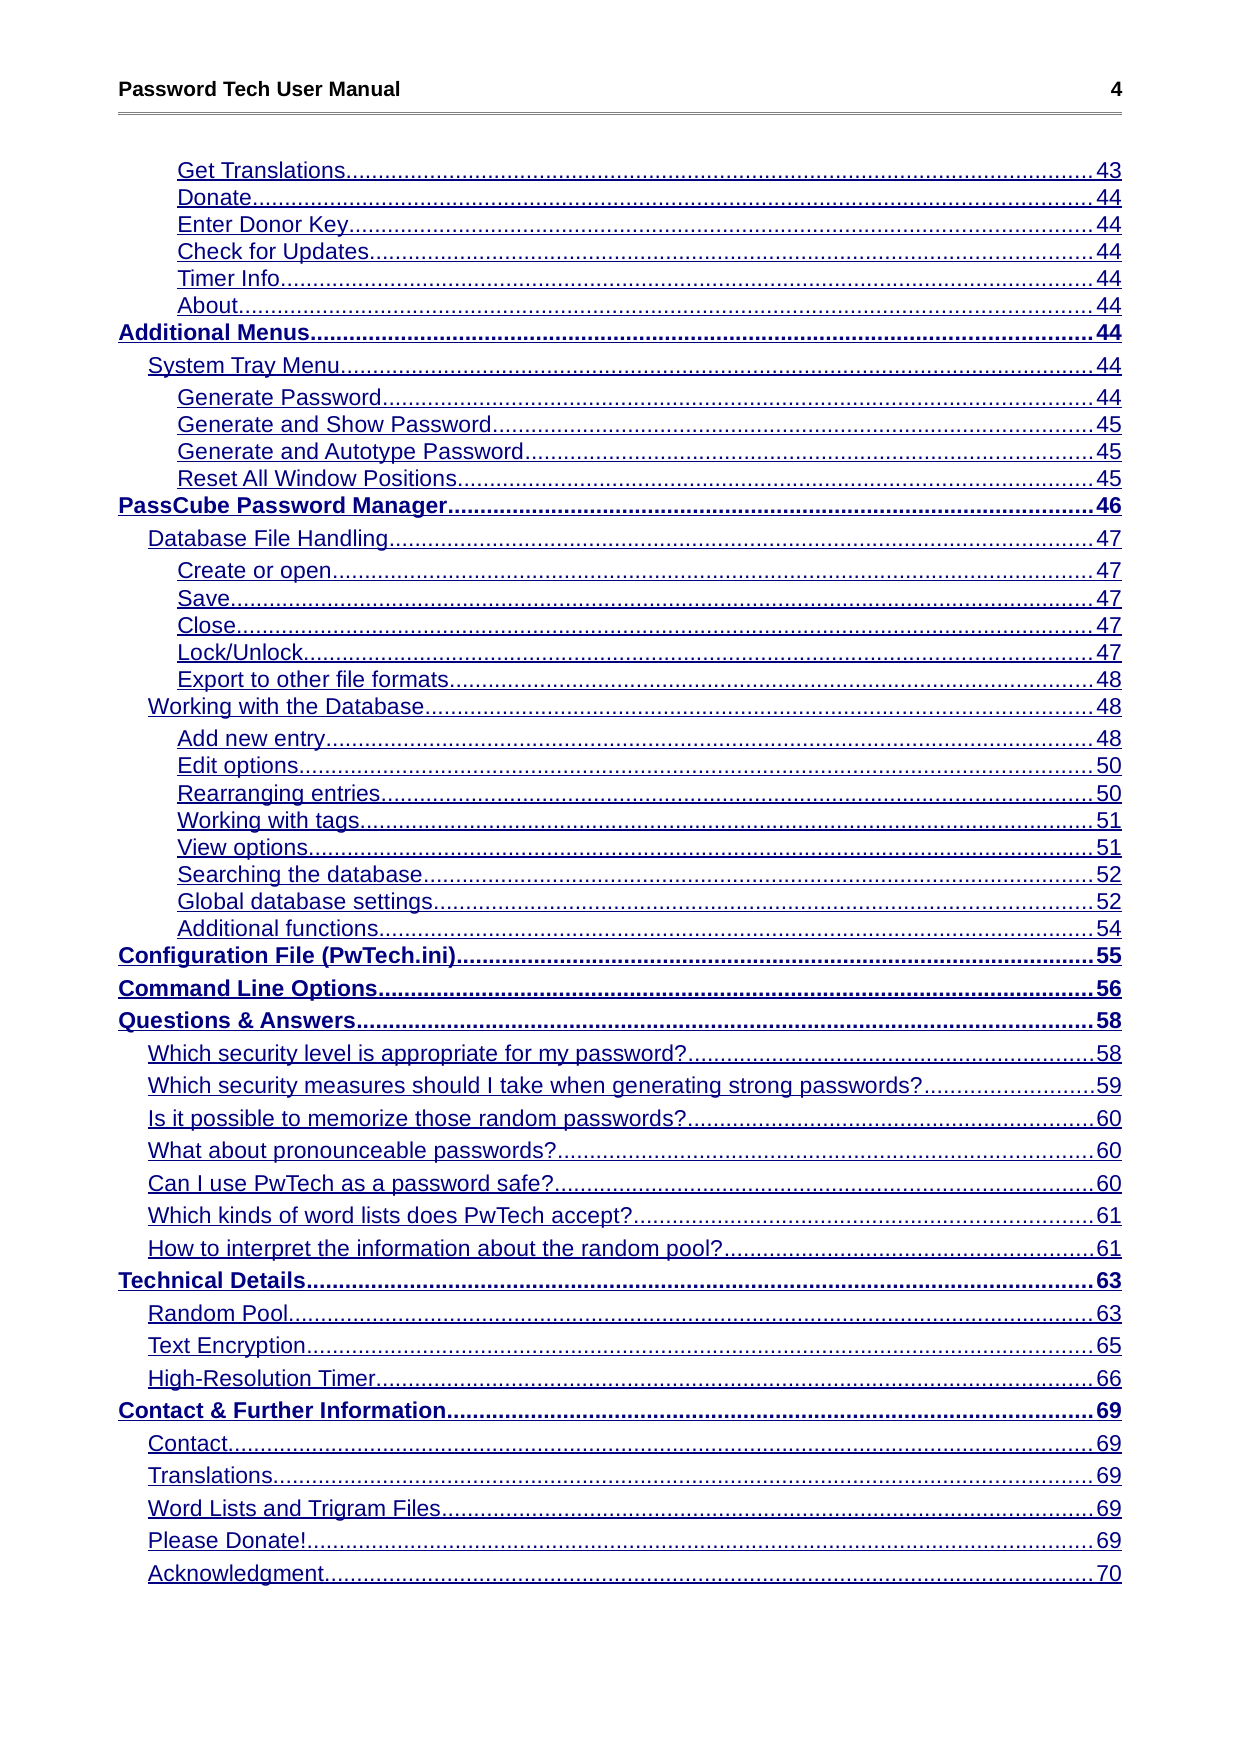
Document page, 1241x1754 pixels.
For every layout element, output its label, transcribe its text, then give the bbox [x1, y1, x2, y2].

text Is it possible to memorize those random passwords? 60 [148, 1104, 1122, 1127]
text Please Donate! 69 [148, 1526, 1122, 1550]
text Can I use PwTech as a password safe? 60 [148, 1169, 1122, 1192]
text High-Resolution Timer 66 [148, 1364, 1122, 1387]
text What about pronounceable passwords? 60 [148, 1136, 1122, 1160]
text Edit options 50 [177, 752, 1122, 775]
text Donate 44 [177, 183, 1122, 206]
text System Tray Menu 44 [148, 351, 1122, 374]
text Searching the database 52 [177, 860, 1122, 884]
text Technical Details 63 [118, 1266, 1122, 1290]
text Which security measures should I take when generating strong passwords? 59 [148, 1071, 1122, 1095]
text Generate and Show Password 45 [177, 411, 1122, 434]
text Rearranging entries 50 [177, 779, 1122, 802]
text PassCube Password Manager 46 [118, 492, 1122, 515]
text Create or open 47 [177, 557, 1122, 580]
text Configuration File (PwTech.ini) 55 [118, 941, 1122, 965]
text Check for Updates 44 [177, 237, 1122, 261]
text Contact 69 [148, 1429, 1122, 1452]
text Additional functions 54 [177, 914, 1122, 938]
text Save 47 [177, 584, 1122, 607]
text Additional Menus 44 [118, 318, 1122, 342]
text Working with the Database 48 [148, 692, 1122, 716]
text Which kinds of word lists does PwTech accept? 61 [148, 1201, 1122, 1225]
text Acknowledgment 70 [148, 1559, 1122, 1582]
text Questions & Answers 58 [118, 1006, 1122, 1030]
text Add new entry 48 [177, 725, 1122, 748]
text Contact & Further Information 69 [118, 1396, 1122, 1420]
text Close 47 [177, 611, 1122, 634]
text Random Pool 63 [148, 1299, 1122, 1322]
text Reset All Window Positions 45 [177, 465, 1122, 488]
text Which security level is appropriate for my password? 58 [148, 1039, 1122, 1062]
text Export to other file formats 48 [177, 665, 1122, 689]
text Generate Password 44 [177, 383, 1122, 407]
text Global database settings 52 [177, 887, 1122, 911]
text View options 51 [177, 833, 1122, 856]
text About 44 [177, 291, 1122, 315]
text How to interpret the information about the random pool? 61 [148, 1234, 1122, 1257]
text Working with tags 51 [177, 806, 1122, 829]
text Word Lists and Trigram Files 69 [148, 1494, 1122, 1517]
text Translations 69 [148, 1461, 1122, 1485]
text Enter Donor Key 44 [177, 210, 1122, 234]
text Timer Info 44 [177, 264, 1122, 288]
text Command Line Options 56 [118, 974, 1122, 997]
text Get Translations 43 [177, 156, 1122, 179]
text Database File Handling 47 [148, 524, 1122, 548]
text Lock/Unlock 47 [177, 638, 1122, 661]
text Generate and Autotype Password 45 [177, 438, 1122, 461]
text Text Encryption 65 [148, 1331, 1122, 1355]
